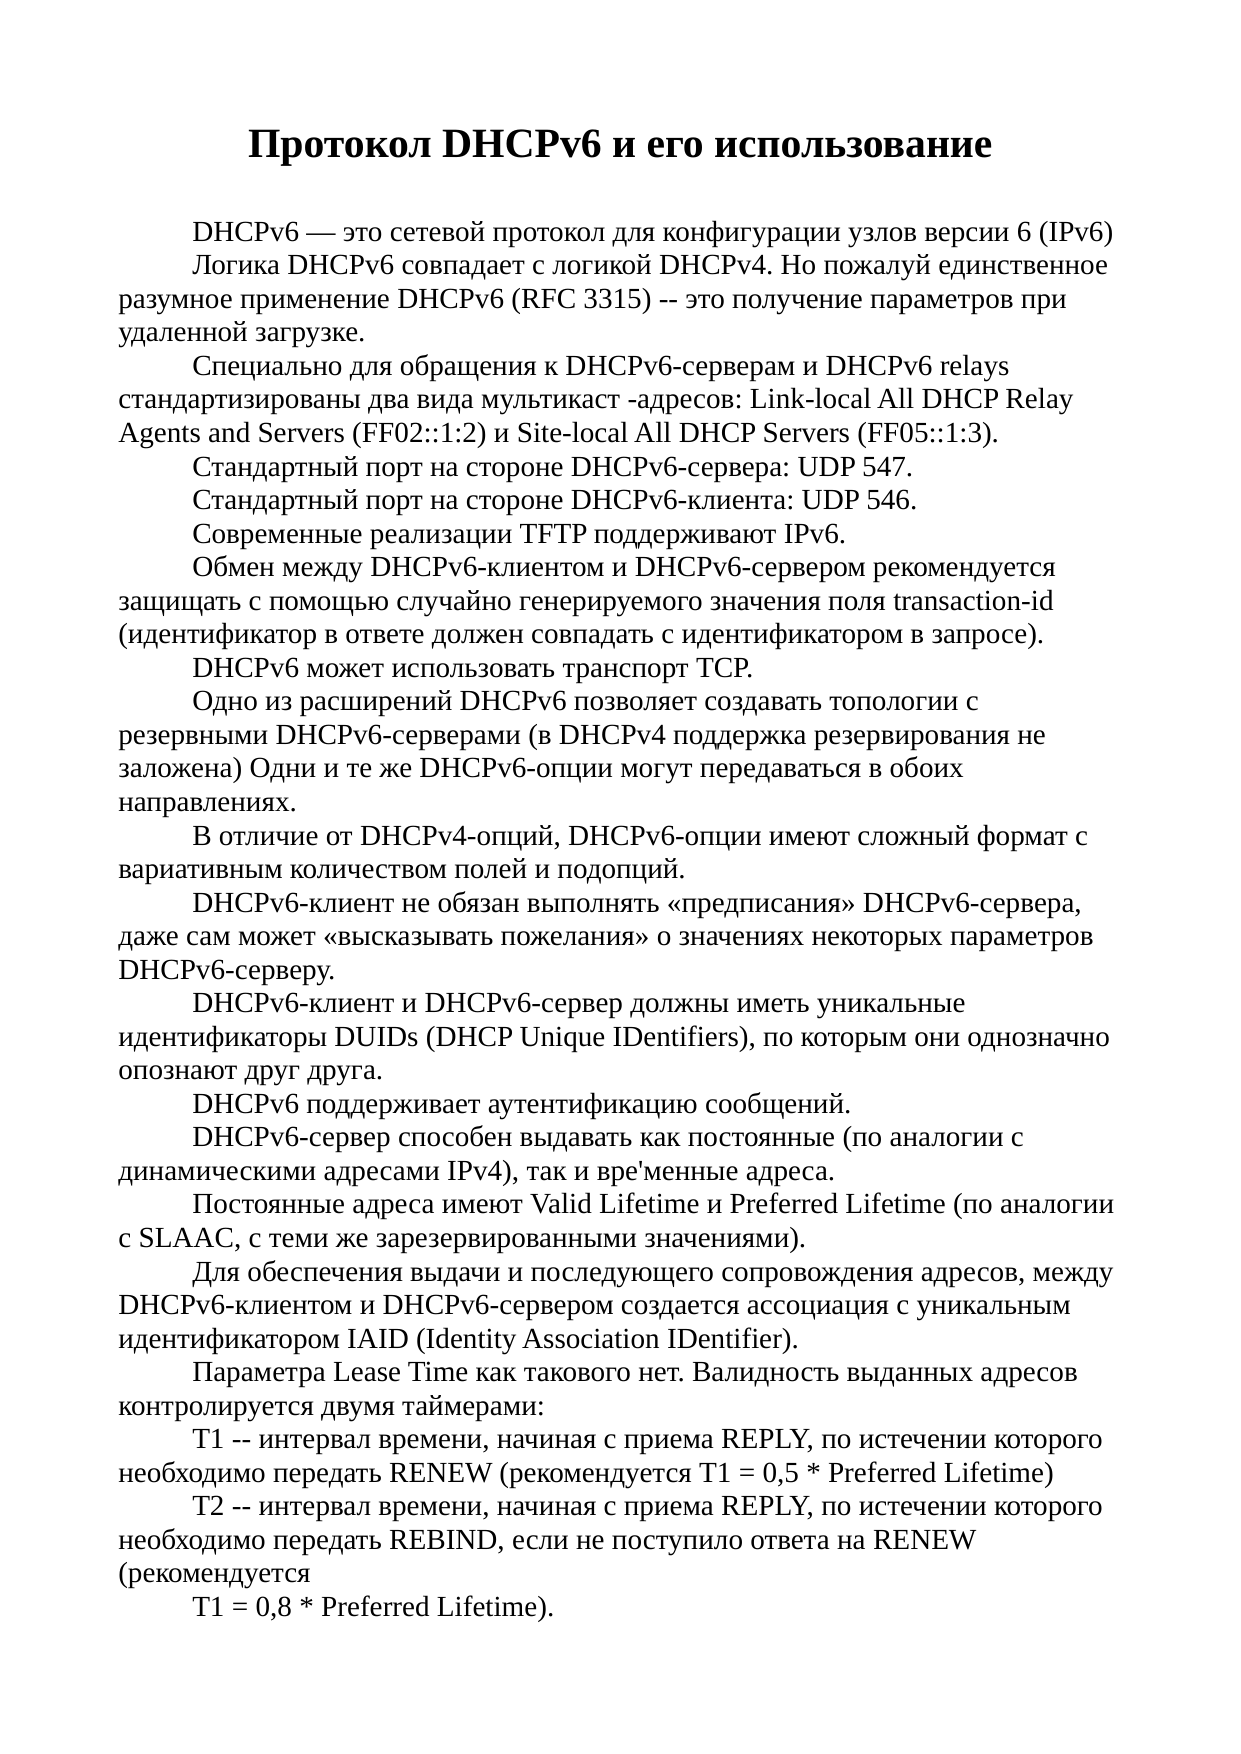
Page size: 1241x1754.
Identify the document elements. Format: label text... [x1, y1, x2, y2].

text DHCPv6 — это сетевой протокол для конфигурации узлов версии 6 (IPv6) [118, 214, 1122, 247]
text Для обеспечения выдачи и последующего сопровождения адресов, между [118, 1254, 1122, 1287]
text динамическими адресами IPv4), так и вре'менные адреса. [118, 1153, 1122, 1187]
text необходимо передать RENEW (рекомендуется T1 = 0,5 * Preferred Lifetime) [118, 1455, 1122, 1488]
text DHCPv6 может использовать транспорт TCP. [118, 650, 1122, 683]
text Стандартный порт на стороне DHCPv6-сервера: UDP 547. [118, 449, 1122, 482]
text T1 -- интервал времени, начиная с приема REPLY, по истечении которого [118, 1421, 1122, 1455]
text DHCPv6-клиент не обязан выполнять «предписания» DHCPv6-сервера, даже сам может «высказывать пожелания» о значениях некоторых параметров [118, 885, 1122, 952]
text DHCPv6 поддерживает аутентификацию сообщений. [118, 1086, 1122, 1119]
text В отличие от DHCPv4-опций, DHCPv6-опции имеют сложный формат с [118, 818, 1122, 851]
text Протокол DHCPv6 и его использование [118, 118, 1122, 166]
text DHCPv6-клиентом и DHCPv6-сервером создается ассоциация с уникальным [118, 1287, 1122, 1321]
text Логика DHCPv6 совпадает с логикой DHCPv4. Но пожалуй единственное [118, 247, 1122, 281]
text вариативным количеством полей и подопций. [118, 851, 1122, 885]
text Специально для обращения к DHCPv6-серверам и DHCPv6 relays стандартизированы два вида мультикаст -адресов: Link-local All DHCP Relay Agents and Servers (FF02::1:2) и Site-local All DHCP Servers (FF05::1:3). [118, 348, 1122, 449]
text T2 -- интервал времени, начиная с приема REPLY, по истечении которого [118, 1488, 1122, 1522]
text контролируется двумя таймерами: [118, 1388, 1122, 1421]
text Параметра Lease Time как такового нет. Валидность выданных адресов [118, 1354, 1122, 1388]
text Обмен между DHCPv6-клиентом и DHCPv6-сервером рекомендуется защищать с помощью случайно генерируемого значения поля transaction-id (идентификатор в ответе должен совпадать с идентификатором в запросе). [118, 549, 1122, 650]
text Постоянные адреса имеют Valid Lifetime и Preferred Lifetime (по аналогии с SLAAC, с теми же зарезервированными значениями). [118, 1187, 1122, 1254]
text разумное применение DHCPv6 (RFC 3315) -- это получение параметров при удаленной загрузке. [118, 281, 1122, 348]
text DHCPv6-сервер способен выдавать как постоянные (по аналогии с [118, 1119, 1122, 1153]
text необходимо передать REBIND, если не поступило ответа на RENEW (рекомендуется [118, 1522, 1122, 1589]
text DHCPv6-серверу. [118, 952, 1122, 985]
text Одно из расширений DHCPv6 позволяет создавать топологии с резервными DHCPv6-серверами (в DHCPv4 поддержка резервирования не заложена) Одни и те же DHCPv6-опции могут передаваться в обоих направлениях. [118, 683, 1122, 818]
text Современные реализации TFTP поддерживают IPv6. [118, 516, 1122, 549]
text T1 = 0,8 * Preferred Lifetime). [118, 1589, 1122, 1623]
text Стандартный порт на стороне DHCPv6-клиента: UDP 546. [118, 482, 1122, 516]
text DHCPv6-клиент и DHCPv6-сервер должны иметь уникальные идентификаторы DUIDs (DHCP Unique IDentifiers), по которым они однозначно опознают друг друга. [118, 985, 1122, 1086]
text идентификатором IAID (Identity Association IDentifier). [118, 1321, 1122, 1354]
